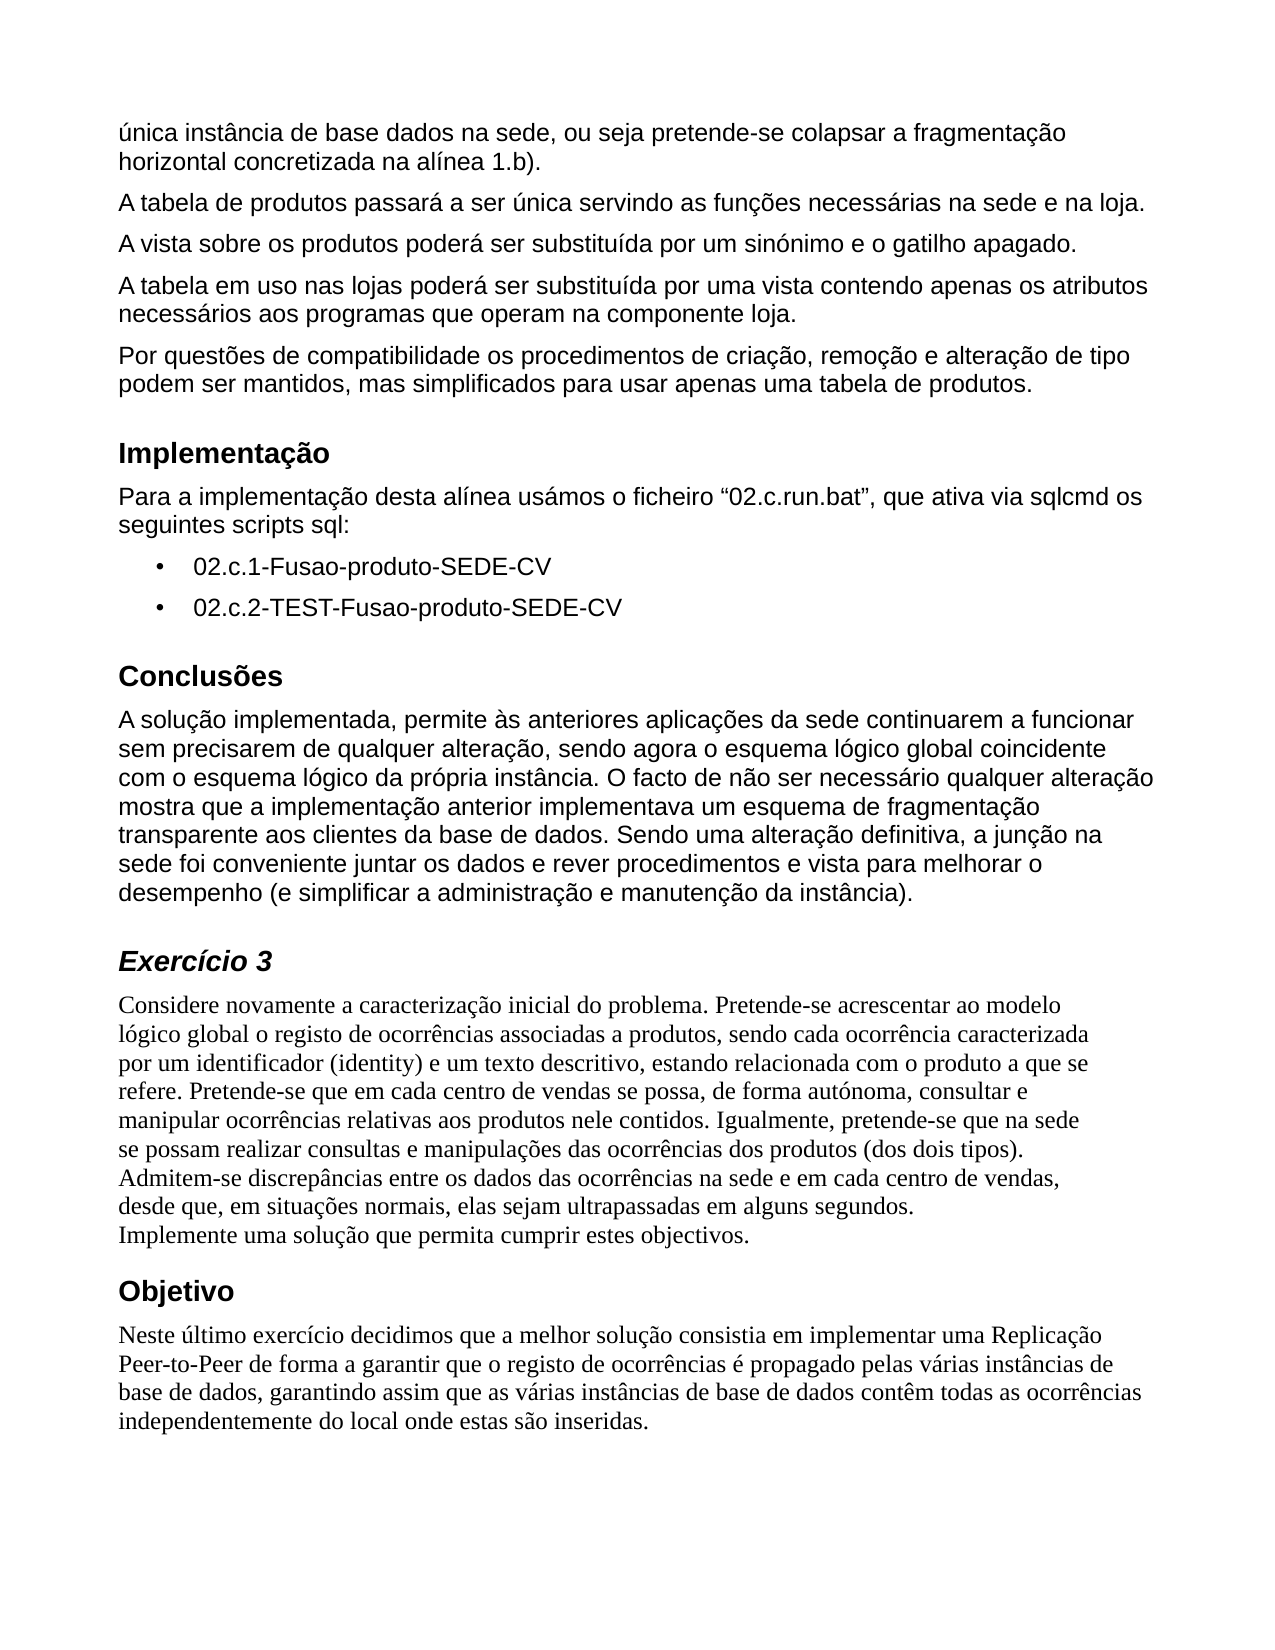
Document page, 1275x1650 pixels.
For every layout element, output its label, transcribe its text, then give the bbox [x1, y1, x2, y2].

subtitle Exercício 3 [118, 944, 1157, 978]
subtitle Conclusões [118, 659, 1157, 693]
text A solução implementada, permite às anteriores aplicações da sede continuarem a funcionar sem precisarem de qualquer alteração, sendo agora o esquema lógico global coincidente com o esquema lógico da própria instância. O facto de não ser necessário qualquer alteração mostra que a implementação anterior implementava um esquema de fragmentação transparente aos clientes da base de dados. Sendo uma alteração definitiva, a junção na sede foi conveniente juntar os dados e rever procedimentos e vista para melhorar o desempenho (e simplificar a administração e manutenção da instância). [118, 705, 1157, 907]
text Para a implementação desta alínea usámos o ficheiro “02.c.run.bat”, que ativa via sqlcmd os seguintes scripts sql: [118, 482, 1157, 539]
text desde que, em situações normais, elas sejam ultrapassadas em alguns segundos. [118, 1191, 1157, 1220]
subtitle Objetivo [118, 1274, 1157, 1307]
text única instância de base dados na sede, ou seja pretende-se colapsar a fragmentação horizontal concretizada na alínea 1.b). [118, 118, 1157, 176]
text Por questões de compatibilidade os procedimentos de criação, remoção e alteração de tipo podem ser mantidos, mas simplificados para usar apenas uma tabela de produtos. [118, 341, 1157, 398]
text se possam realizar consultas e manipulações das ocorrências dos produtos (dos dois tipos). [118, 1134, 1157, 1163]
text por um identificador (identity) e um texto descritivo, estando relacionada com o produto a que se [118, 1048, 1157, 1076]
list 02.c.2-TEST-Fusao-produto-SEDE-CV [156, 593, 1157, 622]
text A vista sobre os produtos poderá ser substituída por um sinónimo e o gatilho apagado. [118, 229, 1157, 258]
text Neste último exercício decidimos que a melhor solução consistia em implementar uma Replicação Peer-to-Peer de forma a garantir que o registo de ocorrências é propagado pelas várias instâncias de base de dados, garantindo assim que as várias instâncias de base de dados contêm todas as ocorrências independentemente do local onde estas são inseridas. [118, 1320, 1157, 1435]
text A tabela de produtos passará a ser única servindo as funções necessárias na sede e na loja. [118, 188, 1157, 217]
subtitle Implementação [118, 436, 1157, 469]
text Considere novamente a caracterização inicial do problema. Pretende-se acrescentar ao modelo [118, 990, 1157, 1019]
list 02.c.1-Fusao-produto-SEDE-CV [156, 552, 1157, 581]
text A tabela em uso nas lojas poderá ser substituída por uma vista contendo apenas os atributos necessários aos programas que operam na componente loja. [118, 271, 1157, 328]
text Admitem-se discrepâncias entre os dados das ocorrências na sede e em cada centro de vendas, [118, 1163, 1157, 1191]
text lógico global o registo de ocorrências associadas a produtos, sendo cada ocorrência caracterizada [118, 1019, 1157, 1048]
text refere. Pretende-se que em cada centro de vendas se possa, de forma autónoma, consultar e [118, 1076, 1157, 1105]
text manipular ocorrências relativas aos produtos nele contidos. Igualmente, pretende-se que na sede [118, 1105, 1157, 1134]
text Implemente uma solução que permita cumprir estes objectivos. [118, 1220, 1157, 1249]
